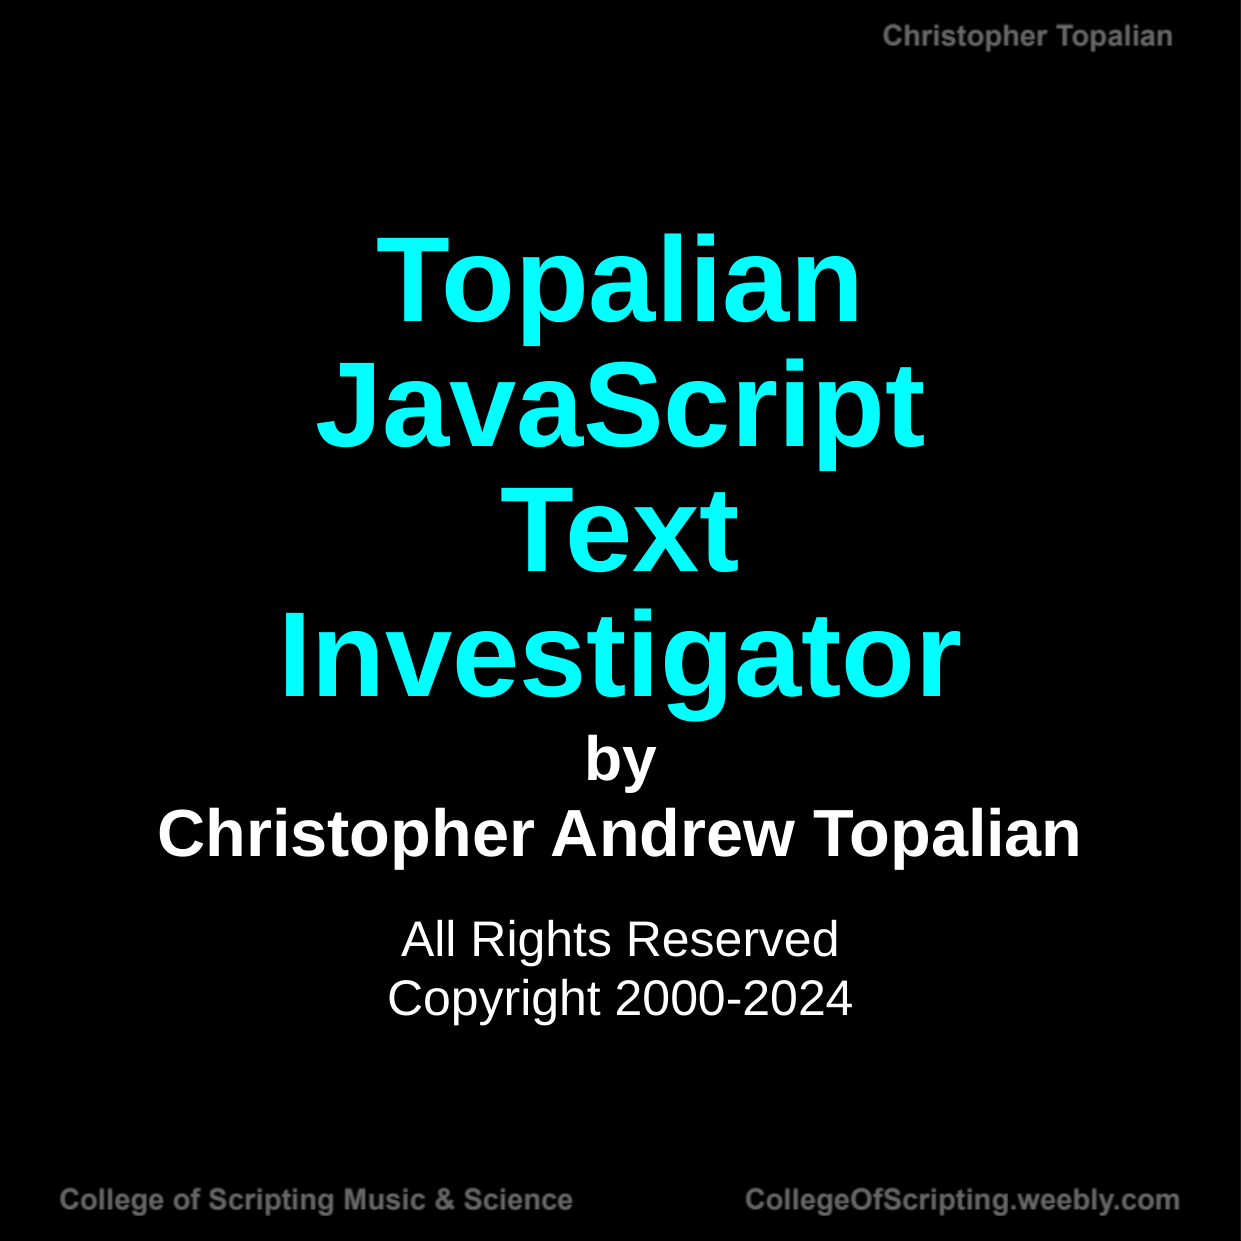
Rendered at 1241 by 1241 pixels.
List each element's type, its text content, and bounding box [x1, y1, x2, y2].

text by [75, 722, 1166, 793]
text Text [75, 472, 1166, 597]
text All Rights Reserved [75, 908, 1166, 967]
text Topalian [75, 222, 1166, 347]
text Investigator [75, 597, 1166, 722]
text Copyright 2000-2024 [75, 967, 1166, 1026]
text JavaScript [75, 347, 1166, 472]
text Christopher Andrew Topalian [75, 793, 1166, 870]
